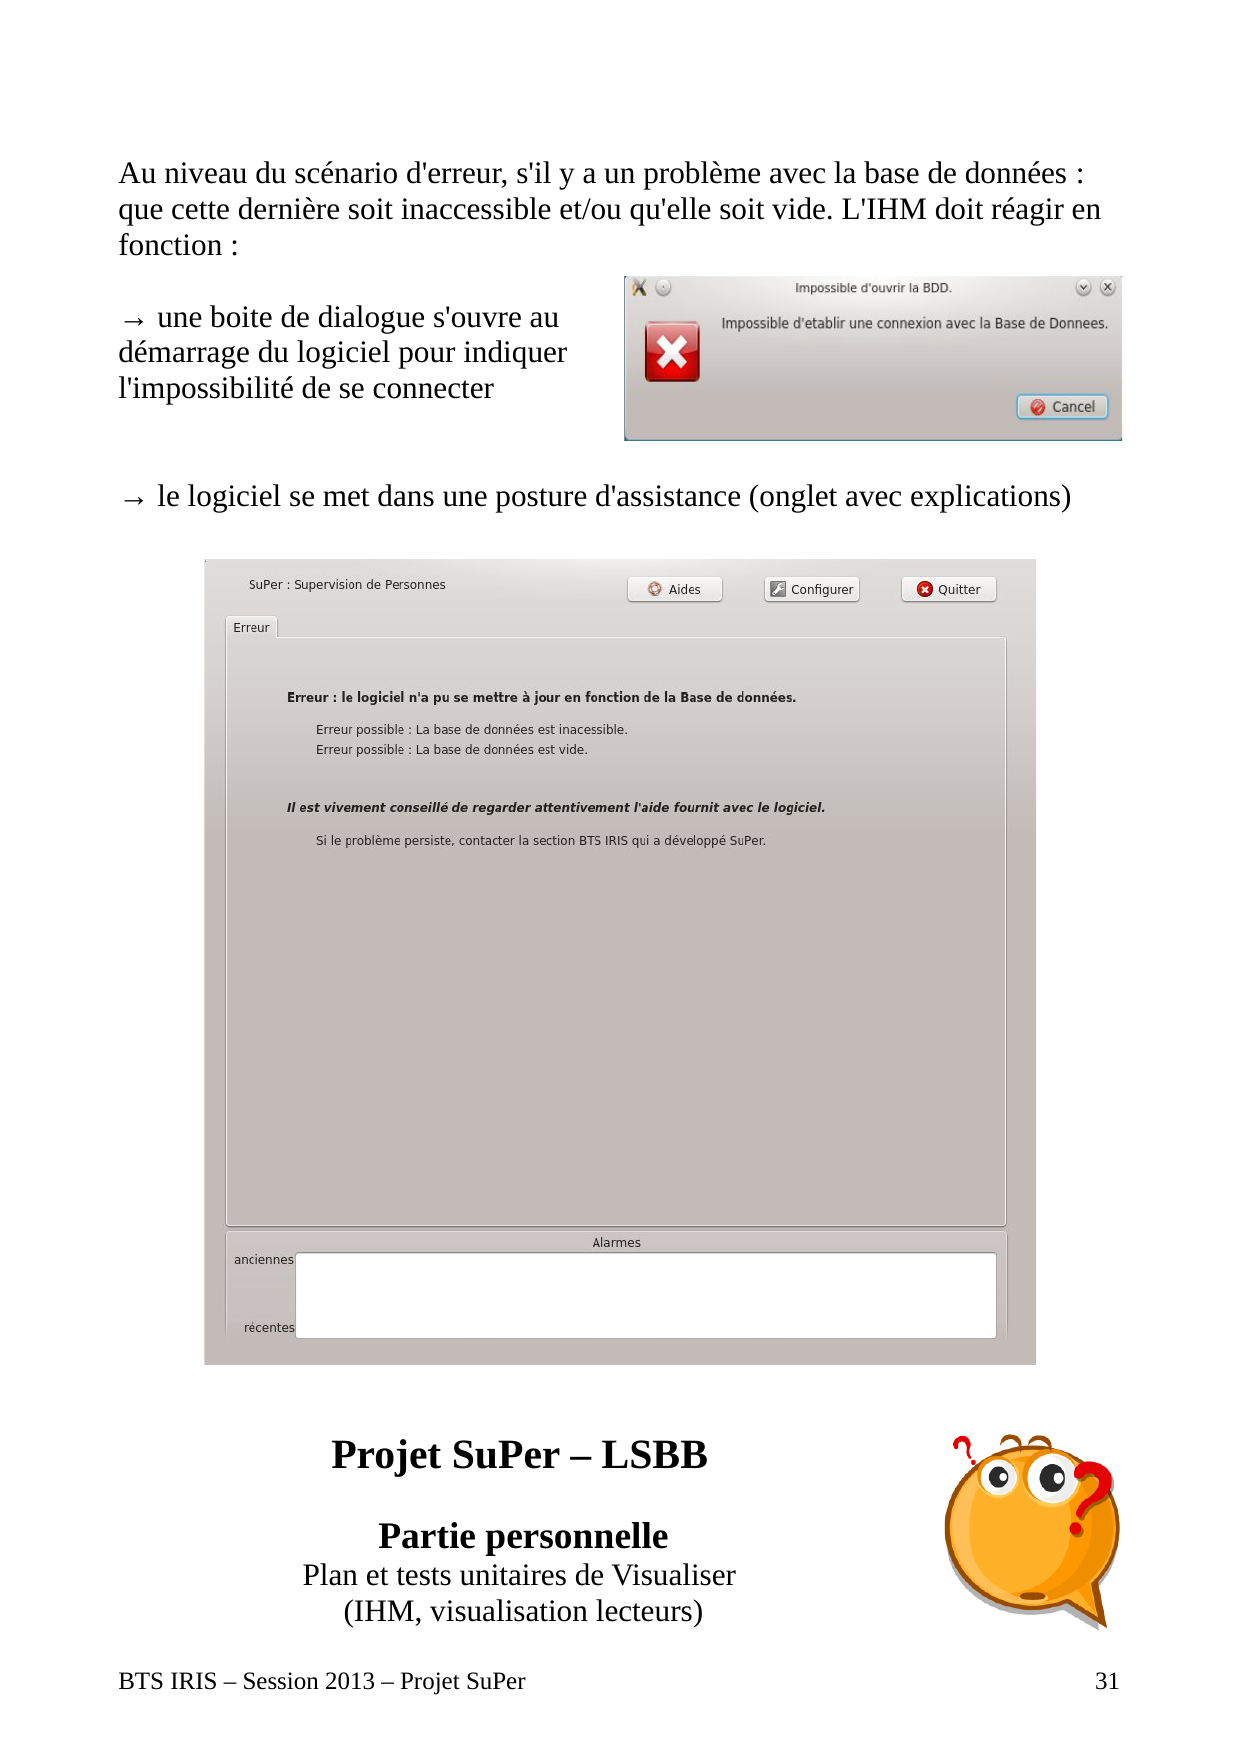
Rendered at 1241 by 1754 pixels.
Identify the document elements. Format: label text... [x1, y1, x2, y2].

picture [624, 276, 1123, 441]
text Partie personnelle [118, 1513, 928, 1557]
text → le logiciel se met dans une posture d'assistance (onglet avec explications) [118, 477, 1122, 513]
picture [204, 559, 1037, 1365]
text (IHM, visualisation lecteurs) [118, 1592, 928, 1628]
text Projet SuPer – LSBB [118, 1429, 1122, 1477]
text Plan et tests unitaires de Visualiser [118, 1557, 928, 1592]
picture [928, 1433, 1125, 1631]
text → une boite de dialogue s'ouvre au démarrage du logiciel pour indiquer l'impossibilité de se connecter [118, 298, 624, 406]
text Au niveau du scénario d'erreur, s'il y a un problème avec la base de données : que cette dernière soit inaccessible et/ou qu'elle soit vide. L'IHM doit réagir en fonction : [118, 154, 1122, 262]
